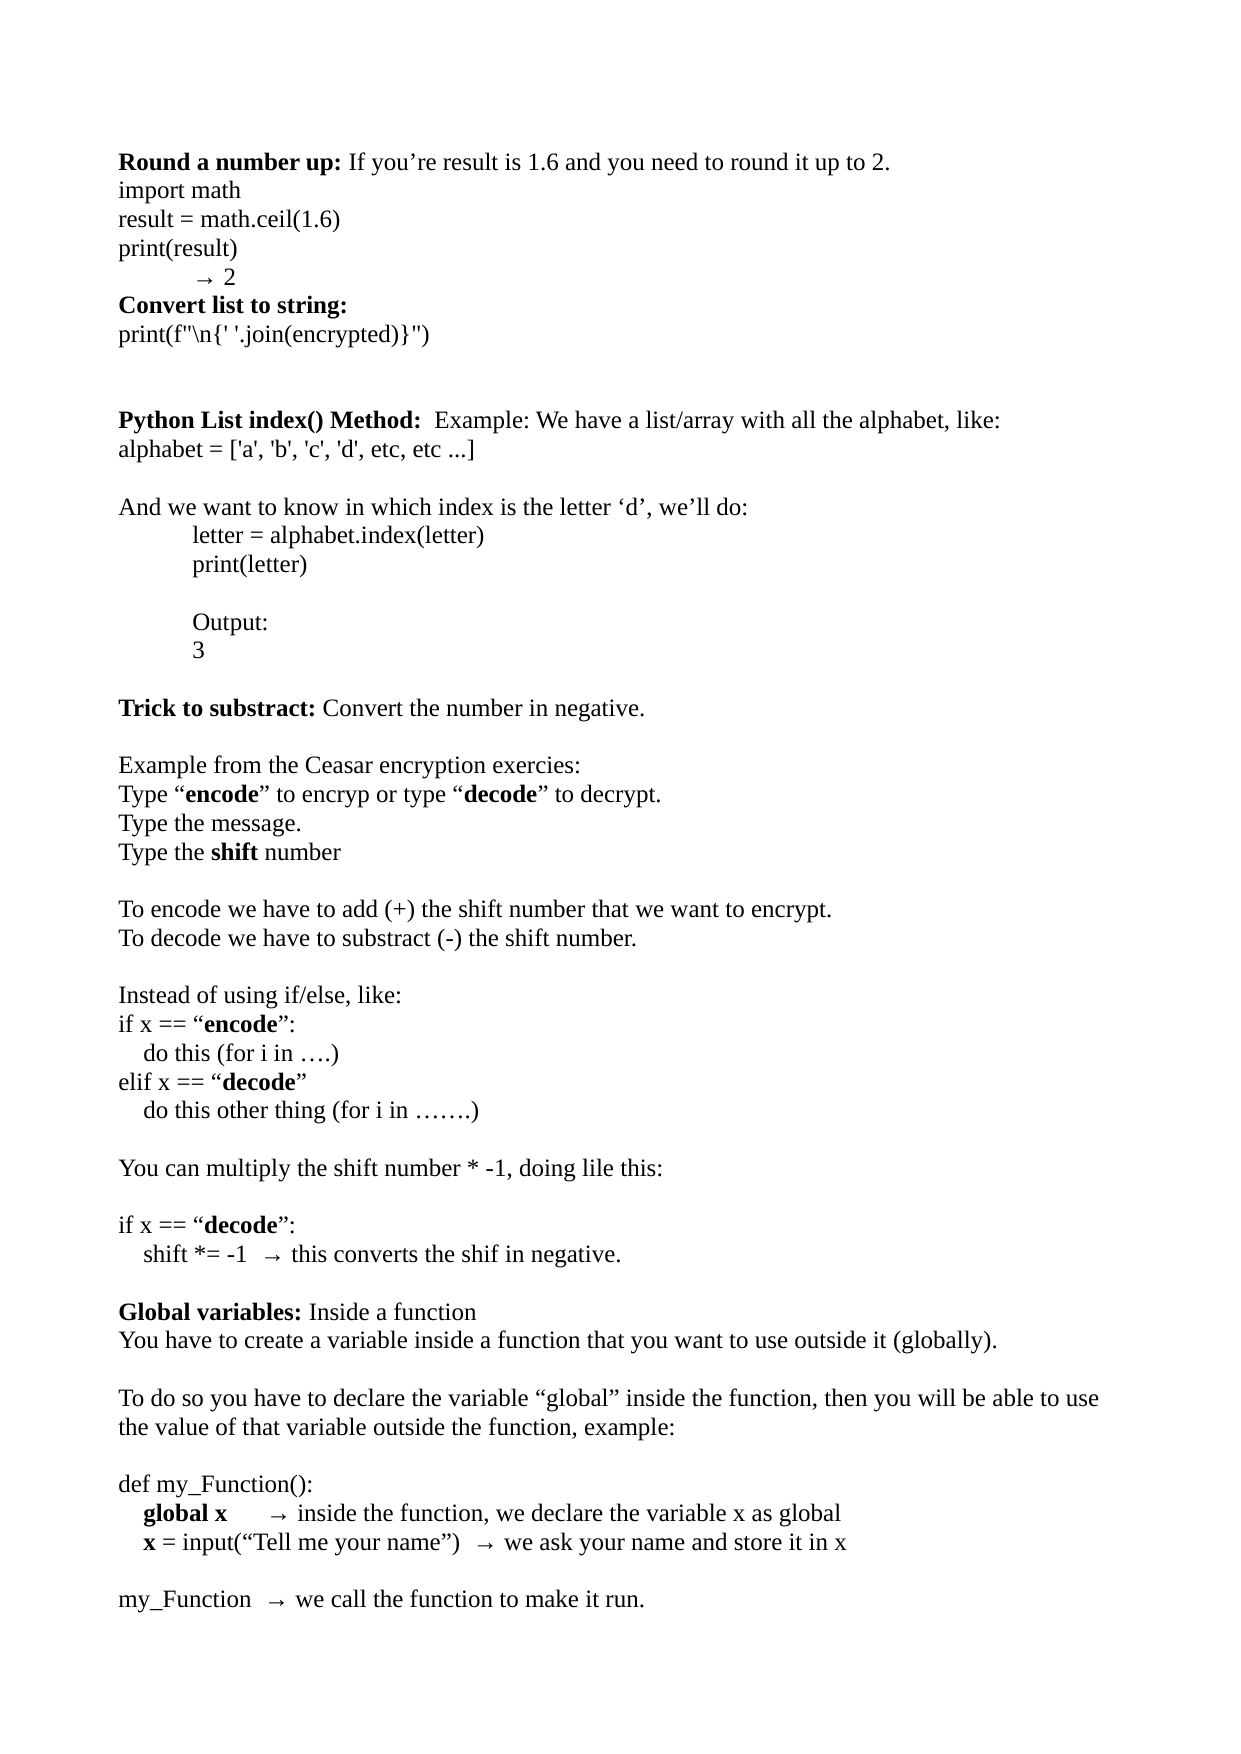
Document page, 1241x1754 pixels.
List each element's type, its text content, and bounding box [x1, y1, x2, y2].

text You have to create a variable inside a function that you want to use outside it (globally). [118, 1326, 1122, 1354]
text Type the shift number [118, 837, 1122, 866]
text global x → inside the function, we declare the variable x as global [118, 1498, 1122, 1527]
text do this other thing (for i in …….) [118, 1096, 1122, 1124]
text alphabet = ['a', 'b', 'c', 'd', etc, etc ...] [118, 434, 1122, 463]
text Type “encode” to encryp or type “decode” to decrypt. [118, 779, 1122, 808]
text Instead of using if/else, like: [118, 981, 1122, 1009]
text result = math.ceil(1.6) [118, 204, 1122, 233]
text my_Function → we call the function to make it run. [118, 1584, 1122, 1613]
text def my_Function(): [118, 1469, 1122, 1498]
text if x == “encode”: [118, 1009, 1122, 1038]
text letter = alphabet.index(letter) [118, 521, 1122, 549]
text You can multiply the shift number * -1, doing lile this: [118, 1153, 1122, 1182]
text if x == “decode”: [118, 1211, 1122, 1239]
text Global variables: Inside a function [118, 1297, 1122, 1326]
text 3 [118, 636, 1122, 664]
text Example from the Ceasar encryption exercies: [118, 751, 1122, 779]
text print(letter) [118, 549, 1122, 578]
text Round a number up: If you’re result is 1.6 and you need to round it up to 2. [118, 147, 1122, 176]
text → 2 [118, 262, 1122, 291]
text Trick to substract: Convert the number in negative. [118, 693, 1122, 722]
text Output: [118, 607, 1122, 636]
text x = input(“Tell me your name”) → we ask your name and store it in x [118, 1527, 1122, 1556]
text To do so you have to declare the variable “global” inside the function, then you will be able to use the value of that variable outside the function, example: [118, 1383, 1122, 1441]
text Convert list to string: [118, 291, 1122, 319]
text To decode we have to substract (-) the shift number. [118, 923, 1122, 952]
text To encode we have to add (+) the shift number that we want to encrypt. [118, 894, 1122, 923]
text And we want to know in which index is the letter ‘d’, we’ll do: [118, 492, 1122, 521]
text print(result) [118, 233, 1122, 262]
text shift *= -1 → this converts the shif in negative. [118, 1239, 1122, 1268]
text Python List index() Method: Example: We have a list/array with all the alphabet, like: [118, 406, 1122, 434]
text print(f"\n{' '.join(encrypted)}") [118, 319, 1122, 348]
text elif x == “decode” [118, 1067, 1122, 1096]
text import math [118, 176, 1122, 204]
text do this (for i in ….) [118, 1038, 1122, 1067]
text Type the message. [118, 808, 1122, 837]
